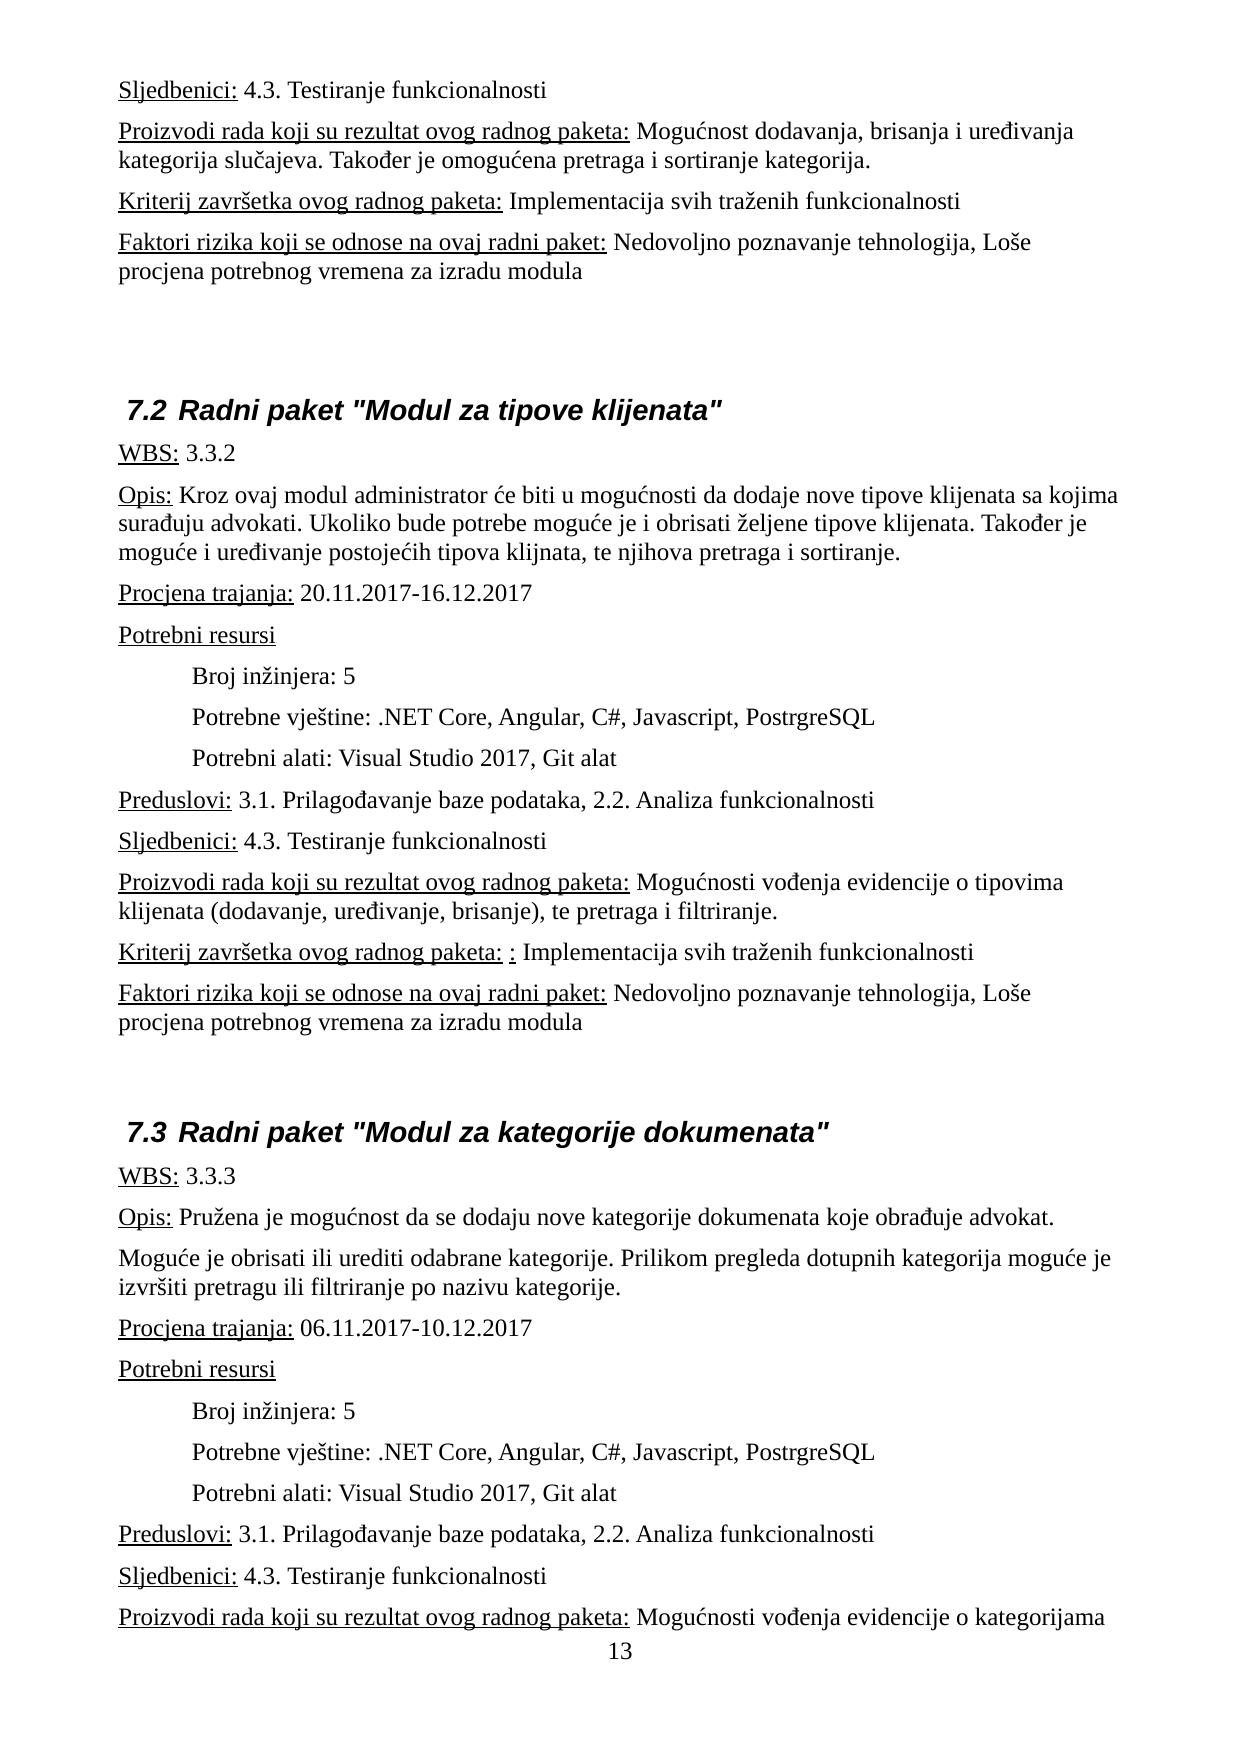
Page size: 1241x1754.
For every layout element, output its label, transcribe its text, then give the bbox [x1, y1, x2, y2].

text Kriterij završetka ovog radnog paketa: : Implementacija svih traženih funkcionalnosti [118, 937, 1122, 966]
text Preduslovi: 3.1. Prilagođavanje baze podataka, 2.2. Analiza funkcionalnosti [118, 1519, 1122, 1548]
text Proizvodi rada koji su rezultat ovog radnog paketa: Mogućnosti vođenja evidencije o kategorijama [118, 1602, 1122, 1631]
text Potrebni alati: Visual Studio 2017, Git alat [118, 743, 1122, 772]
text Potrebne vještine: .NET Core, Angular, C#, Javascript, PostrgreSQL [118, 702, 1122, 731]
text Potrebni resursi [118, 1354, 1122, 1383]
text Proizvodi rada koji su rezultat ovog radnog paketa: Mogućnosti vođenja evidencije o tipovima klijenata (dodavanje, uređivanje, brisanje), te pretraga i filtriranje. [118, 867, 1122, 925]
text Potrebni alati: Visual Studio 2017, Git alat [118, 1478, 1122, 1507]
text Sljedbenici: 4.3. Testiranje funkcionalnosti [118, 75, 1122, 104]
text Broj inžinjera: 5 [118, 1396, 1122, 1424]
text Potrebni resursi [118, 620, 1122, 648]
text Broj inžinjera: 5 [118, 661, 1122, 690]
text Moguće je obrisati ili urediti odabrane kategorije. Prilikom pregleda dotupnih kategorija moguće je izvršiti pretragu ili filtriranje po nazivu kategorije. [118, 1243, 1122, 1301]
subtitle Radni paket "Modul za tipove klijenata" [118, 392, 1122, 426]
text Sljedbenici: 4.3. Testiranje funkcionalnosti [118, 826, 1122, 855]
text Potrebne vještine: .NET Core, Angular, C#, Javascript, PostrgreSQL [118, 1437, 1122, 1466]
text Proizvodi rada koji su rezultat ovog radnog paketa: Mogućnost dodavanja, brisanja i uređivanja kategorija slučajeva. Također je omogućena pretraga i sortiranje kategorija. [118, 116, 1122, 174]
text Preduslovi: 3.1. Prilagođavanje baze podataka, 2.2. Analiza funkcionalnosti [118, 785, 1122, 813]
text Procjena trajanja: 06.11.2017-10.12.2017 [118, 1313, 1122, 1342]
text Opis: Kroz ovaj modul administrator će biti u mogućnosti da dodaje nove tipove klijenata sa kojima surađuju advokati. Ukoliko bude potrebe moguće je i obrisati željene tipove klijenata. Također je moguće i uređivanje postojećih tipova klijnata, te njihova pretraga i sortiranje. [118, 480, 1122, 566]
text Sljedbenici: 4.3. Testiranje funkcionalnosti [118, 1561, 1122, 1589]
text Faktori rizika koji se odnose na ovaj radni paket: Nedovoljno poznavanje tehnologija, Loše procjena potrebnog vremena za izradu modula [118, 978, 1122, 1036]
text Procjena trajanja: 20.11.2017-16.12.2017 [118, 578, 1122, 607]
text Faktori rizika koji se odnose na ovaj radni paket: Nedovoljno poznavanje tehnologija, Loše procjena potrebnog vremena za izradu modula [118, 227, 1122, 285]
text WBS: 3.3.3 [118, 1161, 1122, 1189]
text Kriterij završetka ovog radnog paketa: Implementacija svih traženih funkcionalnosti [118, 186, 1122, 215]
text WBS: 3.3.2 [118, 438, 1122, 467]
text Opis: Pružena je mogućnost da se dodaju nove kategorije dokumenata koje obrađuje advokat. [118, 1202, 1122, 1231]
subtitle Radni paket "Modul za kategorije dokumenata" [118, 1115, 1122, 1148]
